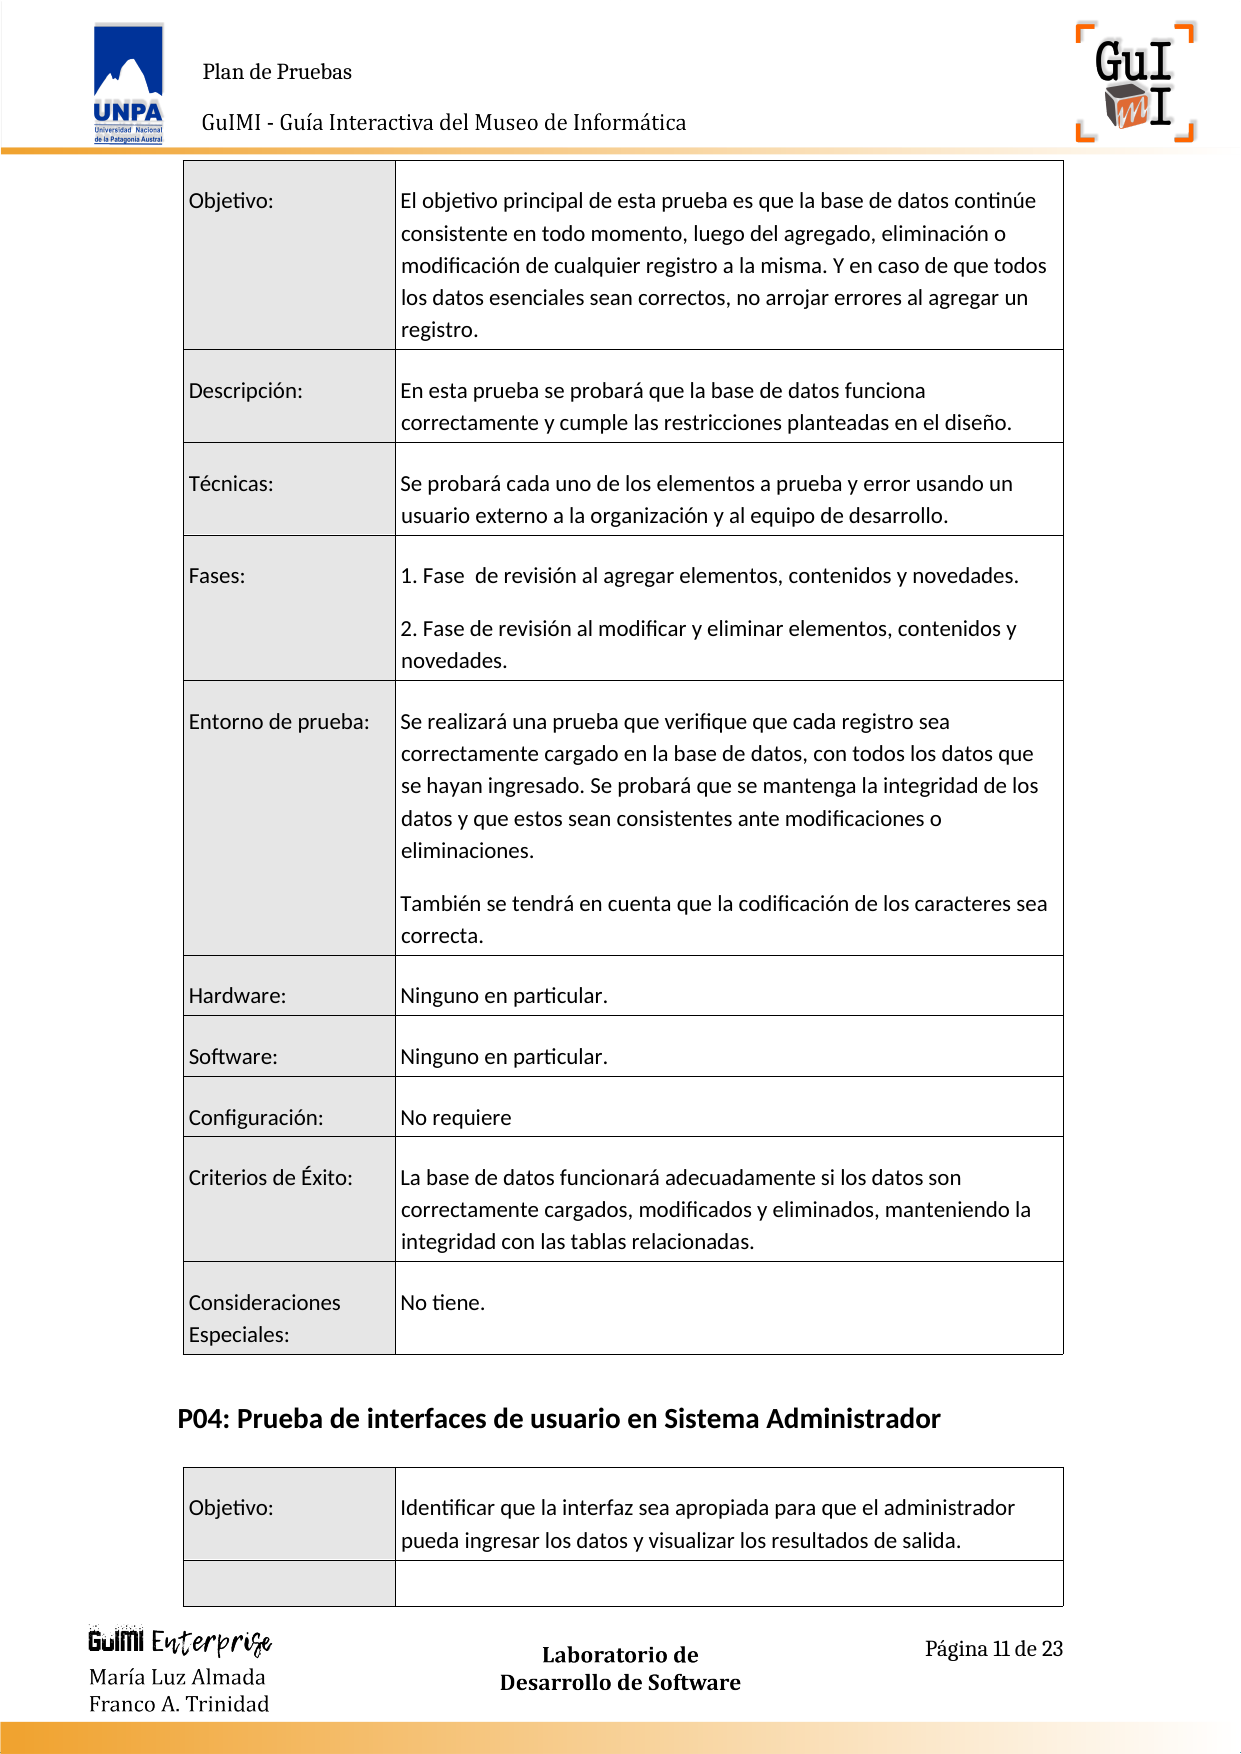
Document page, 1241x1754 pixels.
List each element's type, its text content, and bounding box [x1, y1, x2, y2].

table_cell No requiere [396, 1077, 1063, 1136]
table_cell Técnicas: [184, 443, 395, 534]
table_cell [396, 1561, 1063, 1606]
table_cell En esta prueba se probará que la base de datos funciona correctamente y cumple las restricciones planteadas en el diseño. [396, 350, 1063, 442]
picture [0, 0, 1241, 155]
table_cell Se realizará una prueba que verifique que cada registro sea correctamente cargado en la base de datos, con todos los datos que se hayan ingresado. Se probará que se mantenga la integridad de los datos y que estos sean consistentes ante modificaciones o eliminaciones. También se tendrá en cuenta que la codificación de los caracteres sea correcta. [396, 681, 1063, 955]
table_header Objetivo: [184, 1468, 395, 1559]
table_cell 1. Fase de revisión al agregar elementos, contenidos y novedades. 2. Fase de revisión al modificar y eliminar elementos, contenidos y novedades. [396, 536, 1063, 680]
table_cell [184, 1561, 395, 1606]
table_cell Ninguno en particular. [396, 1016, 1063, 1076]
table_cell Descripción: [184, 350, 395, 442]
table_cell No tiene. [396, 1262, 1063, 1354]
table_header El objetivo principal de esta prueba es que la base de datos continúe consistente en todo momento, luego del agregado, eliminación o modificación de cualquier registro a la misma. Y en caso de que todos los datos esenciales sean correctos, no arrojar errores al agregar un registro. [396, 161, 1063, 349]
table_cell Consideraciones Especiales: [184, 1262, 395, 1354]
table_cell Software: [184, 1016, 395, 1076]
table_cell Se probará cada uno de los elementos a prueba y error usando un usuario externo a la organización y al equipo de desarrollo. [396, 443, 1063, 534]
table_cell Entorno de prueba: [184, 681, 395, 955]
table_cell Hardware: [184, 956, 395, 1015]
table_cell Configuración: [184, 1077, 395, 1136]
picture [0, 1613, 1241, 1754]
text P04: Prueba de interfaces de usuario en Sistema Administrador [177, 1400, 1063, 1436]
table_cell Criterios de Éxito: [184, 1137, 395, 1261]
table_header Objetivo: [184, 161, 395, 349]
table_cell La base de datos funcionará adecuadamente si los datos son correctamente cargados, modificados y eliminados, manteniendo la integridad con las tablas relacionadas. [396, 1137, 1063, 1261]
table_header Identificar que la interfaz sea apropiada para que el administrador pueda ingresar los datos y visualizar los resultados de salida. [396, 1468, 1063, 1559]
table_cell Fases: [184, 536, 395, 680]
table_cell Ninguno en particular. [396, 956, 1063, 1015]
